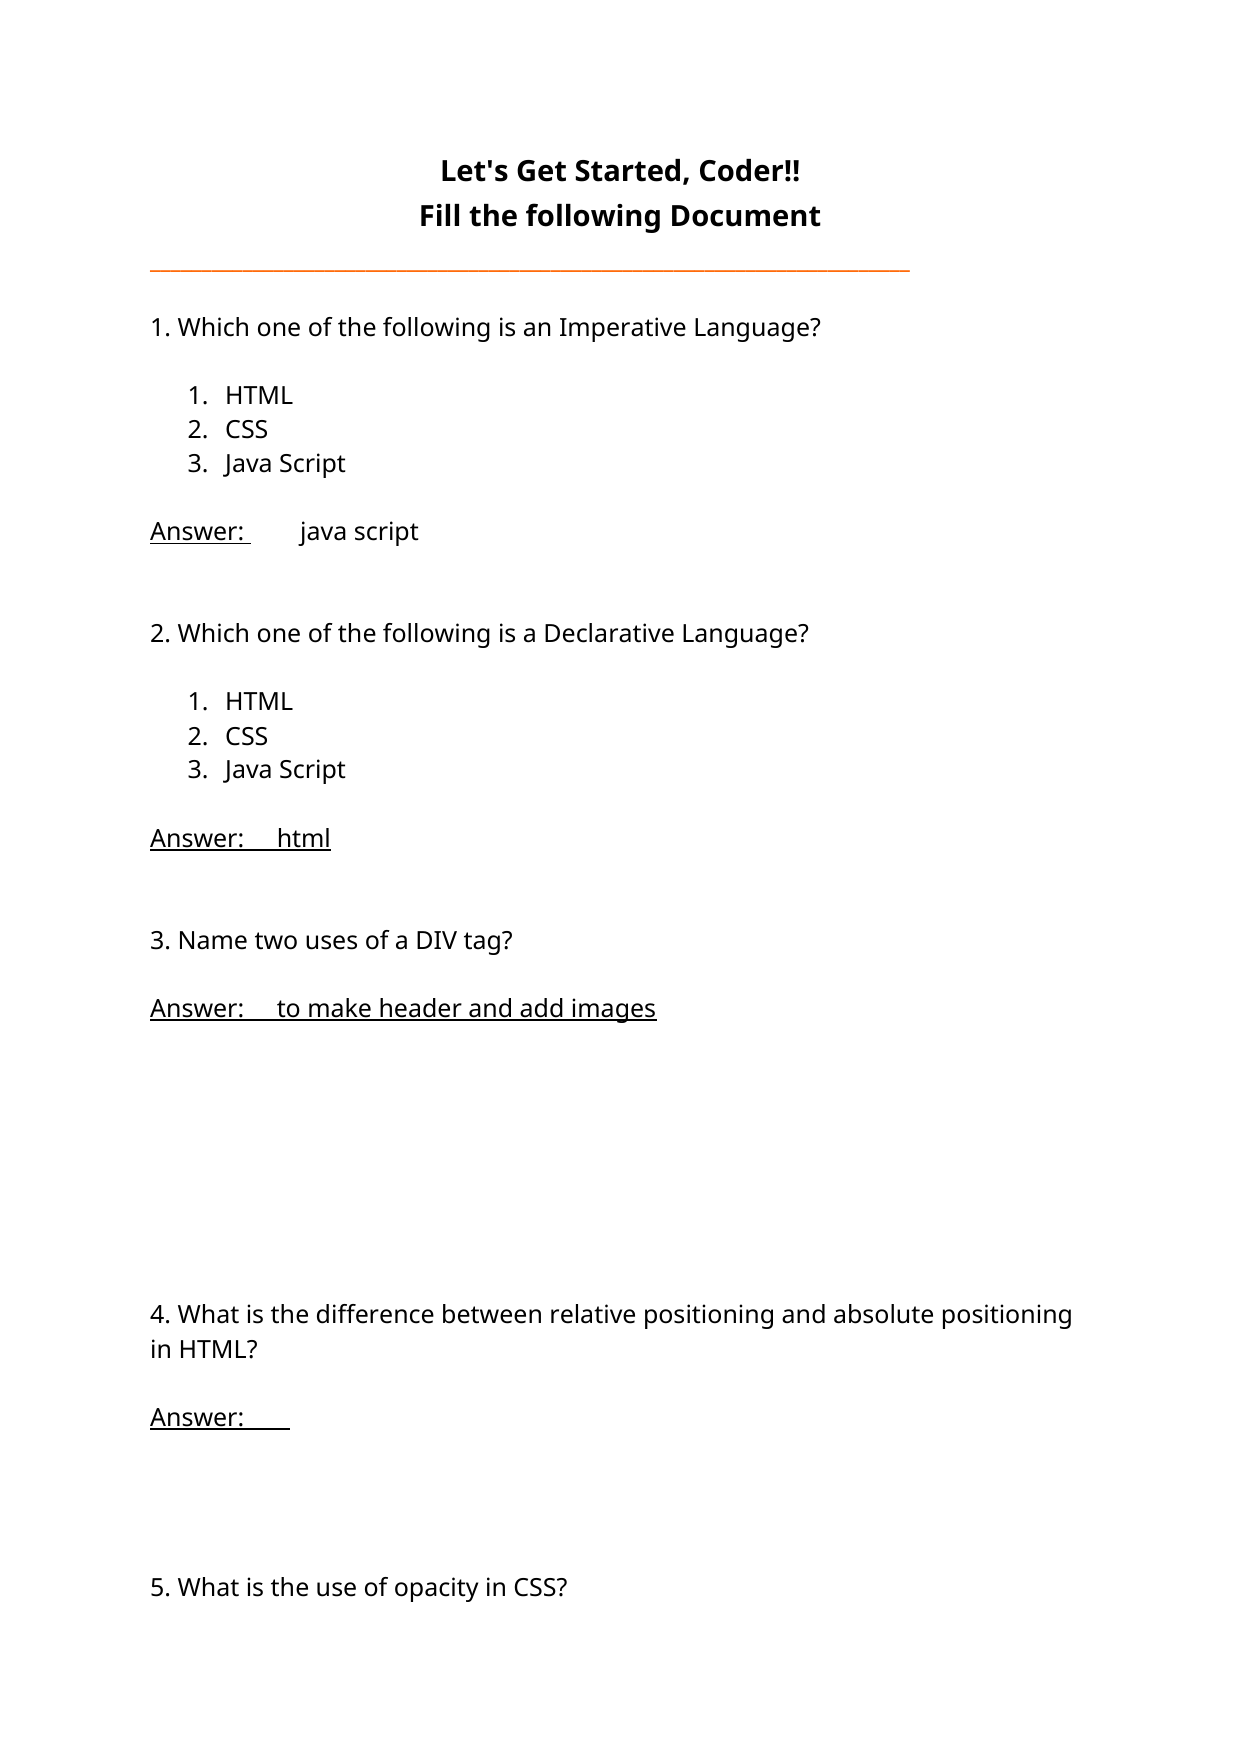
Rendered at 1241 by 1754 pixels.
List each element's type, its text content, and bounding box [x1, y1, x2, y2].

text Fill the following Document [150, 196, 1090, 235]
text Answer: [150, 1399, 1090, 1433]
text 1. Which one of the following is an Imperative Language? [150, 309, 1090, 343]
text 4. What is the difference between relative positioning and absolute positioning in HTML? [150, 1297, 1090, 1365]
text Answer: to make header and add images [150, 991, 1090, 1025]
text __________________________________________________________________________ [150, 241, 1090, 275]
text Answer: java script [150, 514, 1090, 548]
text Let's Get Started, Coder!! [150, 150, 1090, 190]
list CSS [187, 718, 1090, 752]
list Java Script [187, 752, 1090, 786]
text 5. What is the use of opacity in CSS? [150, 1570, 1090, 1604]
text Answer: html [150, 820, 1090, 854]
text 3. Name two uses of a DIV tag? [150, 922, 1090, 957]
list HTML [187, 684, 1090, 718]
list CSS [187, 412, 1090, 446]
text 2. Which one of the following is a Declarative Language? [150, 616, 1090, 650]
list Java Script [187, 446, 1090, 480]
list HTML [187, 377, 1090, 412]
